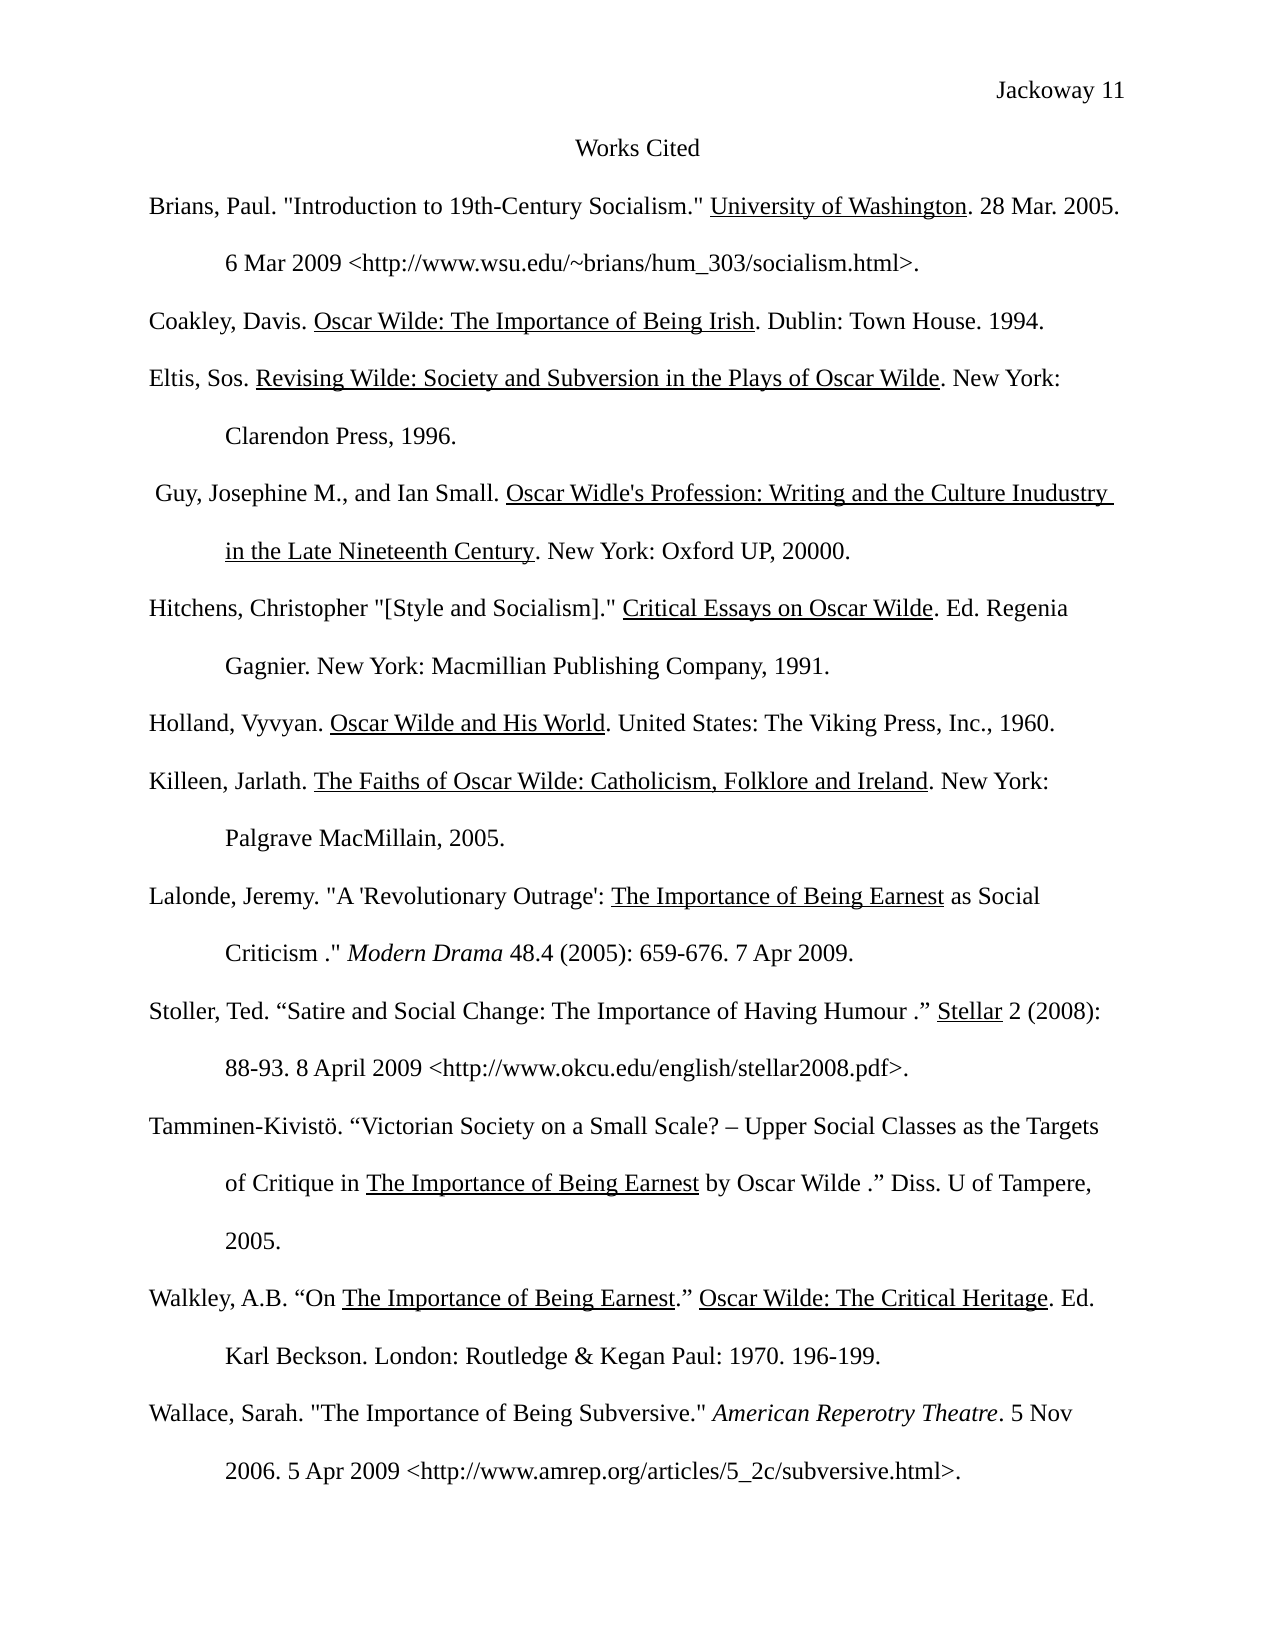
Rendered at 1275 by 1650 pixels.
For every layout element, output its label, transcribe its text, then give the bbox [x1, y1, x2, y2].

text Hitchens, Christopher "[Style and Socialism]." Critical Essays on Oscar Wilde. Ed. Regenia Gagnier. New York: Macmillian Publishing Company, 1991. [148, 593, 1125, 679]
text Tamminen-Kivistö. “Victorian Society on a Small Scale? – Upper Social Classes as the Targets of Critique in The Importance of Being Earnest by Oscar Wilde .” Diss. U of Tampere, 2005. [148, 1111, 1125, 1254]
text Eltis, Sos. Revising Wilde: Society and Subversion in the Plays of Oscar Wilde. New York: Clarendon Press, 1996. [148, 363, 1125, 449]
text Walkley, A.B. “On The Importance of Being Earnest.” Oscar Wilde: The Critical Heritage. Ed. Karl Beckson. London: Routledge & Kegan Paul: 1970. 196-199. [148, 1283, 1125, 1369]
text Killeen, Jarlath. The Faiths of Oscar Wilde: Catholicism, Folklore and Ireland. New York: Palgrave MacMillain, 2005. [148, 766, 1125, 852]
text Wallace, Sarah. "The Importance of Being Subversive." American Reperotry Theatre. 5 Nov 2006. 5 Apr 2009 <http://www.amrep.org/articles/5_2c/subversive.html>. [148, 1398, 1125, 1484]
text Coakley, Davis. Oscar Wilde: The Importance of Being Irish. Dublin: Town House. 1994. [148, 306, 1125, 334]
text Brians, Paul. "Introduction to 19th-Century Socialism." University of Washington. 28 Mar. 2005. 6 Mar 2009 <http://www.wsu.edu/~brians/hum_303/socialism.html>. [148, 191, 1125, 277]
text Stoller, Ted. “Satire and Social Change: The Importance of Having Humour .” Stellar 2 (2008): 88-93. 8 April 2009 <http://www.okcu.edu/english/stellar2008.pdf>. [148, 996, 1125, 1082]
text Holland, Vyvyan. Oscar Wilde and His World. United States: The Viking Press, Inc., 1960. [148, 708, 1125, 737]
text Works Cited [150, 133, 1125, 162]
text Lalonde, Jeremy. "A 'Revolutionary Outrage': The Importance of Being Earnest as Social Criticism ." Modern Drama 48.4 (2005): 659-676. 7 Apr 2009. [148, 881, 1125, 967]
text Guy, Josephine M., and Ian Small. Oscar Widle's Profession: Writing and the Culture Inudustry in the Late Nineteenth Century. New York: Oxford UP, 20000. [148, 478, 1125, 564]
